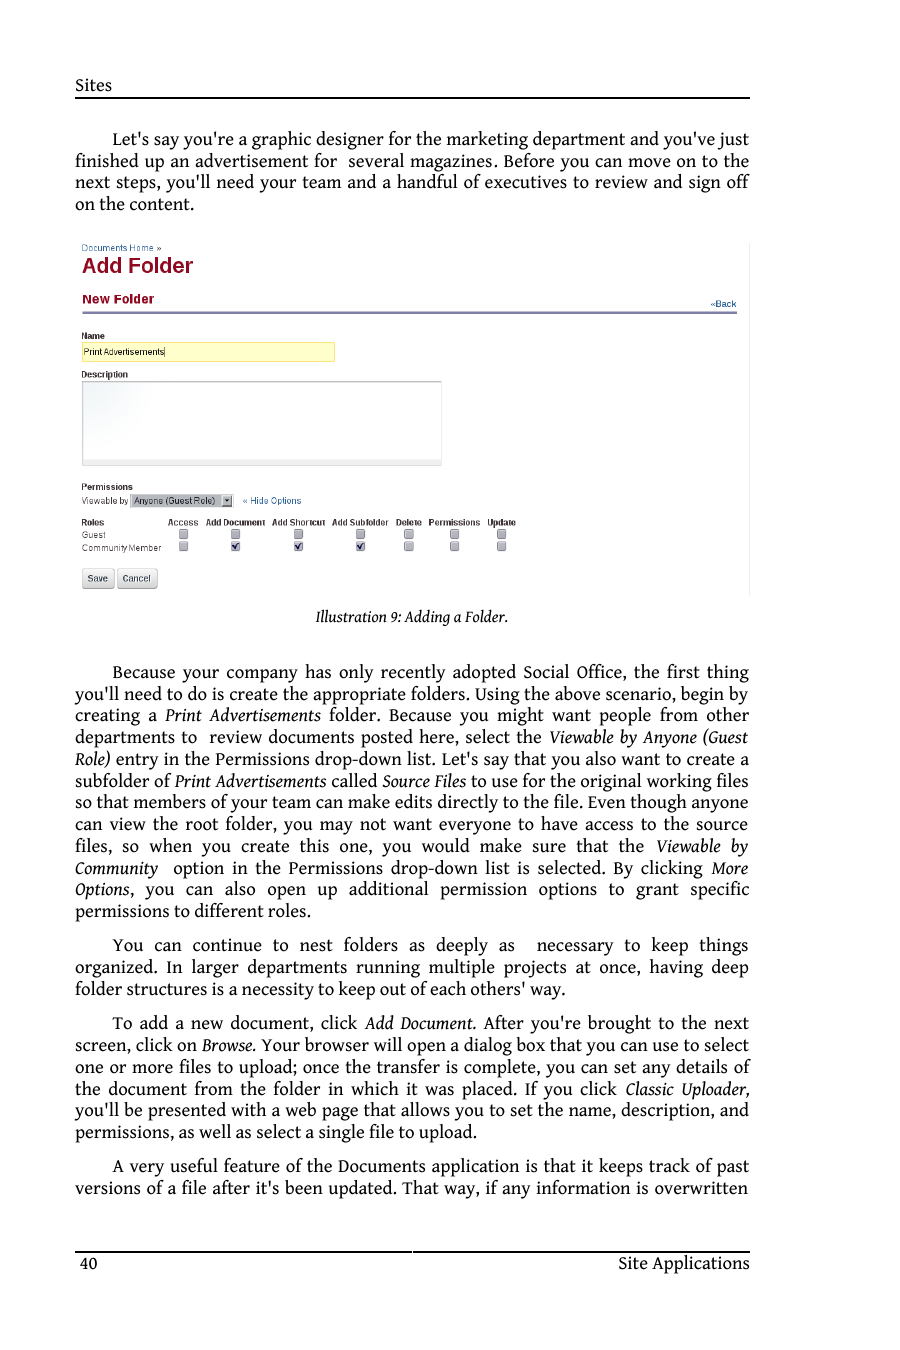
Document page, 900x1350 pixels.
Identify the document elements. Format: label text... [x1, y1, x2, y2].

text Because your company has only recently adopted Social Office, the first thing you'll need to do is create the appropriate folders. Using the above scenario, begin by creating a Print Advertisements folder. Because you might want people from other departments to review documents posted here, select the Viewable by Anyone (Guest Role) entry in the Permissions drop-down list. Let's say that you also want to create a subfolder of Print Advertisements called Source Files to use for the original working files so that members of your team can make edits directly to the file. Even though anyone can view the root folder, you may not want everyone to have access to the source files, so when you create this one, you would make sure that the Viewable by Community option in the Permissions drop-down list is selected. By clicking More Options, you can also open up additional permission options to grant specific permissions to different roles. [75, 608, 750, 923]
text A very useful feature of the Documents application is that it keeps track of past versions of a file after it's been updated. That way, if any information is overwritten [75, 1156, 750, 1200]
text [76, 627, 749, 647]
text Let's say you're a graphic designer for the marketing department and you've just finished up an advertisement for several magazines. Before you can move on to the next steps, you'll need your team and a handful of executives to review and sign off on the content. [75, 129, 750, 216]
text You can continue to nest folders as deeply as necessary to keep things organized. In larger departments running multiple projects at once, having deep folder structures is a necessity to keep out of each others' way. [75, 935, 750, 1001]
picture [75, 237, 750, 608]
text Illustration 9: Adding a Folder. [76, 608, 749, 627]
text To add a new document, click Add Document. After you're brought to the next screen, click on Browse. Your browser will open a dialog box that you can use to select one or more files to upload; once the transfer is complete, you can set any details of the document from the folder in which it was placed. If you click Classic Uploader, you'll be presented with a web page that allows you to set the name, description, and permissions, as well as select a single file to upload. [75, 1013, 750, 1144]
